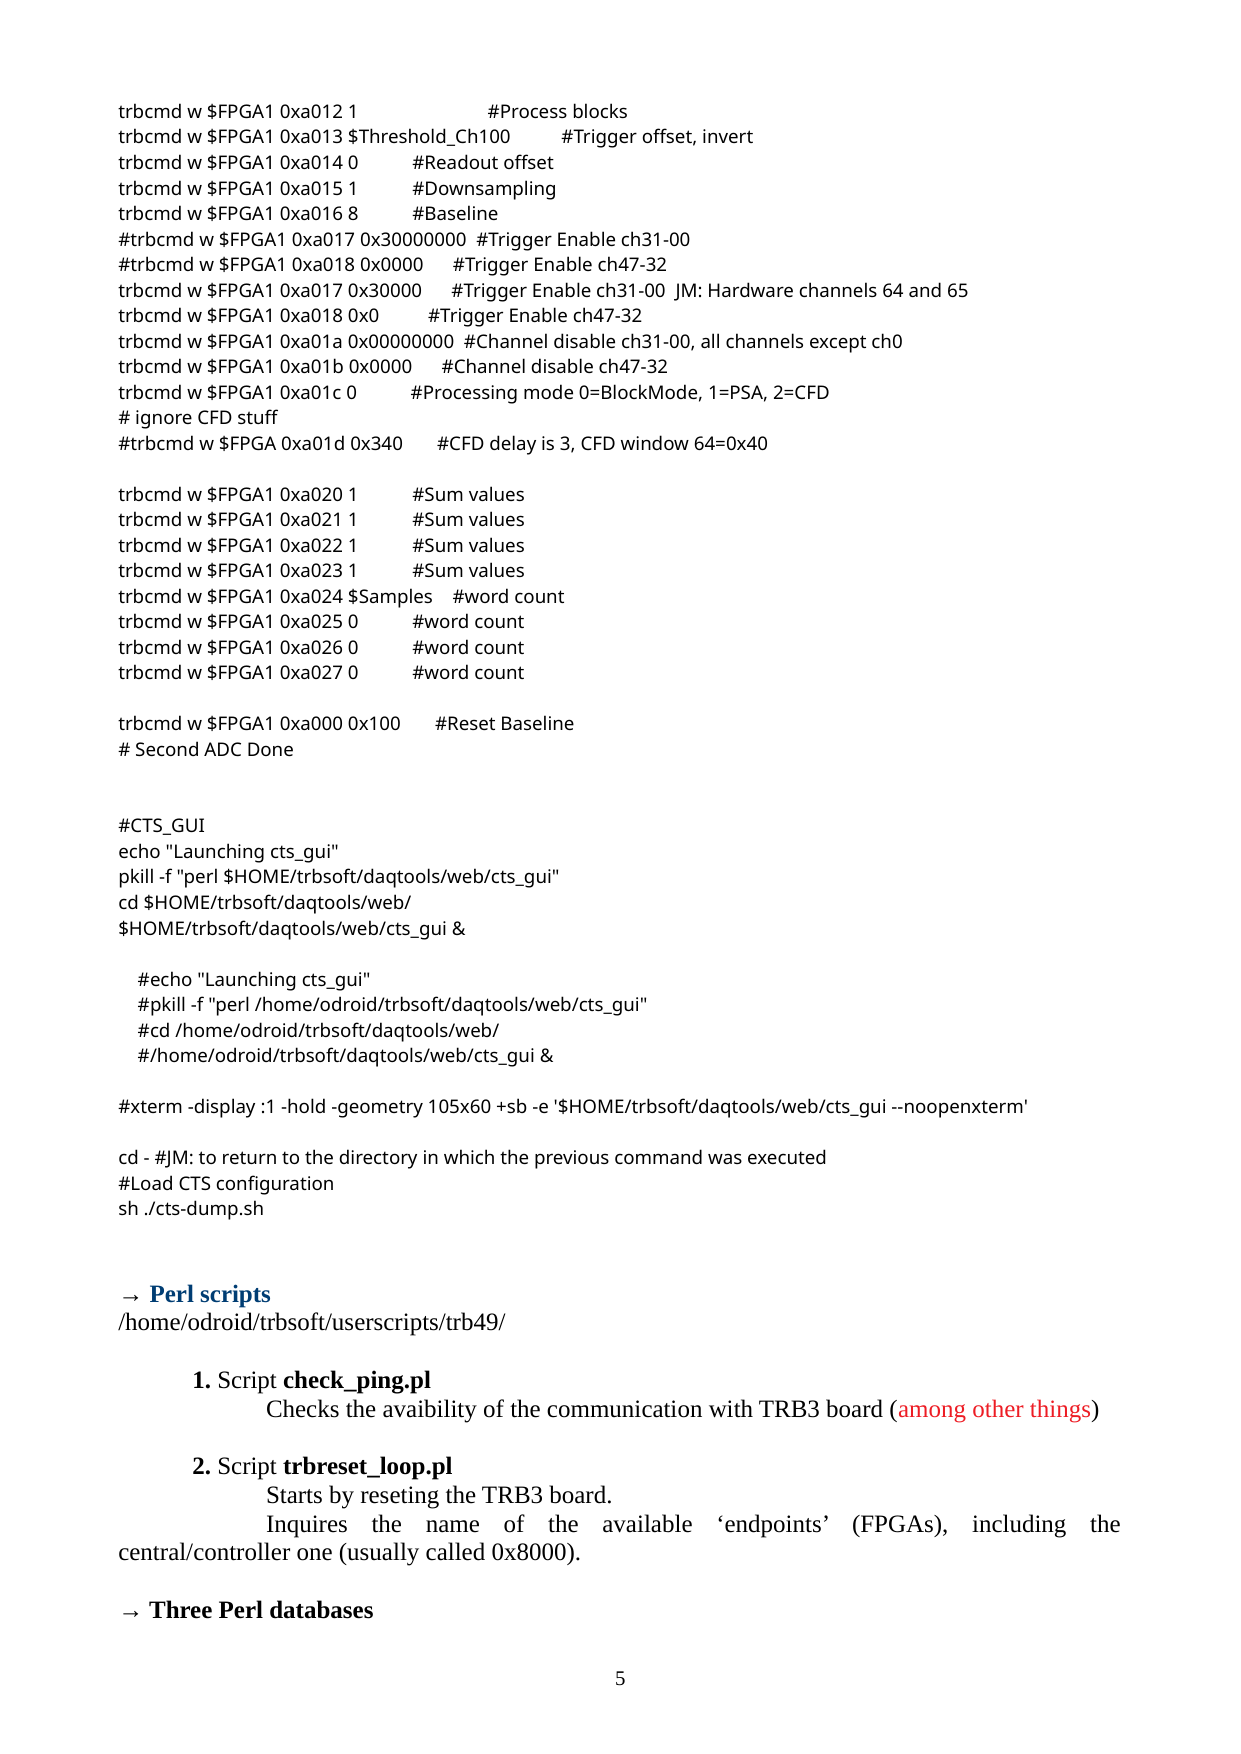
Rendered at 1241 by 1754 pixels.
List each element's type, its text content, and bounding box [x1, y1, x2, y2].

text #Load CTS configuration [118, 1170, 1122, 1196]
text #xterm -display :1 -hold -geometry 105x60 +sb -e '$HOME/trbsoft/daqtools/web/cts_gui --noopenxterm' [118, 1093, 1122, 1119]
text cd - #JM: to return to the directory in which the previous command was executed [118, 1144, 1122, 1170]
text trbcmd w $FPGA1 0xa016 8 #Baseline [118, 200, 1122, 226]
text sh ./cts-dump.sh [118, 1196, 1122, 1221]
text trbcmd w $FPGA1 0xa01c 0 #Processing mode 0=BlockMode, 1=PSA, 2=CFD [118, 379, 1122, 404]
text /home/odroid/trbsoft/userscripts/trb49/ [118, 1307, 1122, 1336]
text #trbcmd w $FPGA 0xa01d 0x340 #CFD delay is 3, CFD window 64=0x40 [118, 430, 1122, 456]
text $HOME/trbsoft/daqtools/web/cts_gui & [118, 915, 1122, 940]
text trbcmd w $FPGA1 0xa024 $Samples #word count [118, 583, 1122, 609]
text echo "Launching cts_gui" [118, 838, 1122, 864]
text pkill -f "perl $HOME/trbsoft/daqtools/web/cts_gui" [118, 864, 1122, 889]
text trbcmd w $FPGA1 0xa026 0 #word count [118, 634, 1122, 660]
text trbcmd w $FPGA1 0xa021 1 #Sum values [118, 507, 1122, 532]
text #CTS_GUI [118, 813, 1122, 838]
text trbcmd w $FPGA1 0xa017 0x30000 #Trigger Enable ch31-00 JM: Hardware channels 64 and 65 [118, 277, 1122, 302]
text Inquires the name of the available ‘endpoints’ (FPGAs), including the central/controller one (usually called 0x8000). [118, 1509, 1122, 1566]
text #trbcmd w $FPGA1 0xa018 0x0000 #Trigger Enable ch47-32 [118, 251, 1122, 277]
text Starts by reseting the TRB3 board. [118, 1480, 1122, 1509]
text trbcmd w $FPGA1 0xa022 1 #Sum values [118, 532, 1122, 558]
text trbcmd w $FPGA1 0xa023 1 #Sum values [118, 558, 1122, 583]
text trbcmd w $FPGA1 0xa01b 0x0000 #Channel disable ch47-32 [118, 353, 1122, 379]
text #pkill -f "perl /home/odroid/trbsoft/daqtools/web/cts_gui" [118, 991, 1122, 1017]
text trbcmd w $FPGA1 0xa013 $Threshold_Ch100 #Trigger offset, invert [118, 124, 1122, 149]
text → Three Perl databases [118, 1595, 1122, 1624]
text #cd /home/odroid/trbsoft/daqtools/web/ [118, 1017, 1122, 1042]
text trbcmd w $FPGA1 0xa020 1 #Sum values [118, 481, 1122, 507]
text #trbcmd w $FPGA1 0xa017 0x30000000 #Trigger Enable ch31-00 [118, 226, 1122, 251]
text # ignore CFD stuff [118, 404, 1122, 430]
text trbcmd w $FPGA1 0xa014 0 #Readout offset [118, 149, 1122, 175]
text # Second ADC Done [118, 736, 1122, 762]
text Checks the avaibility of the communication with TRB3 board (among other things) [118, 1394, 1122, 1422]
text trbcmd w $FPGA1 0xa01a 0x00000000 #Channel disable ch31-00, all channels except ch0 [118, 328, 1122, 353]
text 1. Script check_ping.pl [118, 1365, 1122, 1394]
text trbcmd w $FPGA1 0xa015 1 #Downsampling [118, 175, 1122, 200]
text cd $HOME/trbsoft/daqtools/web/ [118, 889, 1122, 915]
text trbcmd w $FPGA1 0xa018 0x0 #Trigger Enable ch47-32 [118, 302, 1122, 328]
text trbcmd w $FPGA1 0xa025 0 #word count [118, 609, 1122, 634]
text #/home/odroid/trbsoft/daqtools/web/cts_gui & [118, 1042, 1122, 1068]
text trbcmd w $FPGA1 0xa027 0 #word count [118, 660, 1122, 685]
text #echo "Launching cts_gui" [118, 966, 1122, 991]
text trbcmd w $FPGA1 0xa012 1 #Process blocks [118, 98, 1122, 124]
text → Perl scripts [118, 1279, 1122, 1307]
text 2. Script trbreset_loop.pl [118, 1451, 1122, 1480]
text trbcmd w $FPGA1 0xa000 0x100 #Reset Baseline [118, 711, 1122, 736]
